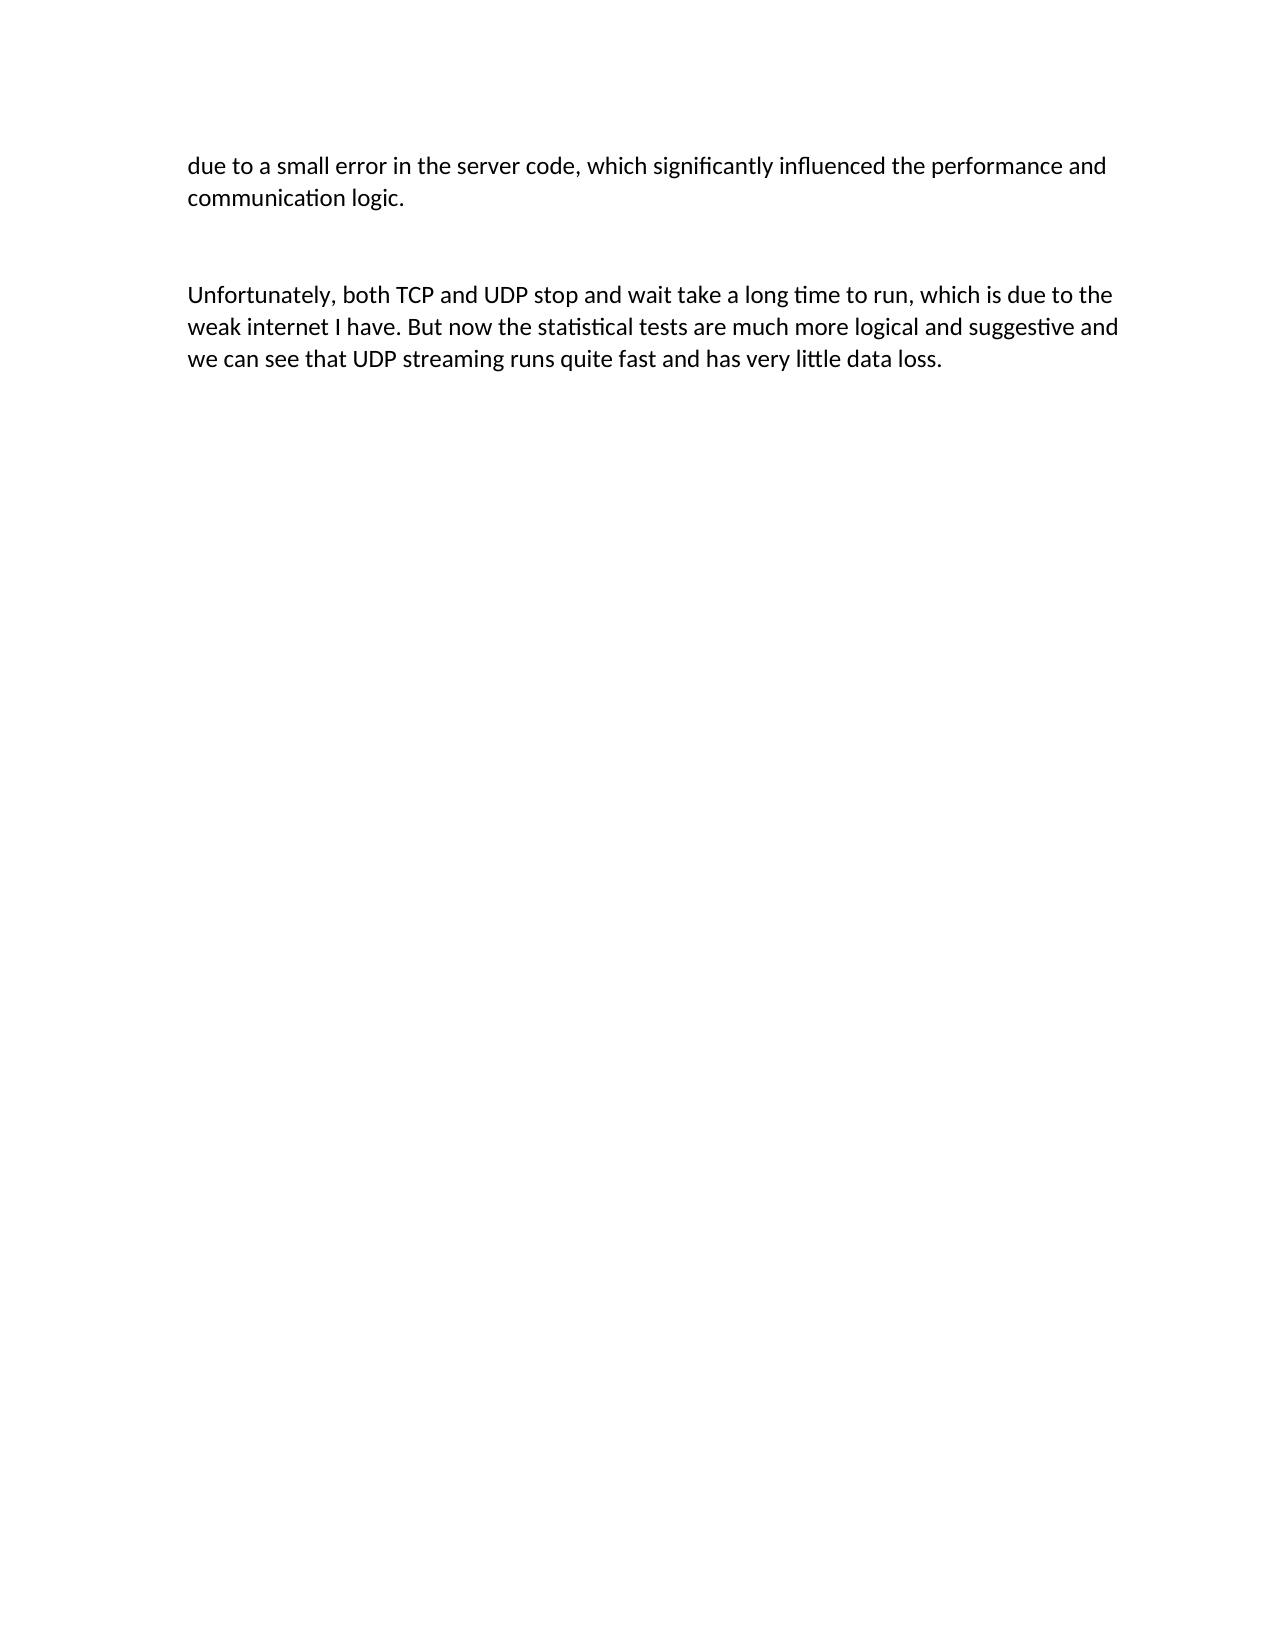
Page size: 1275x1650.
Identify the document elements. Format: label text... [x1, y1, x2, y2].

text due to a small error in the server code, which significantly influenced the performance and communication logic. [187, 150, 1125, 212]
text Unfortunately, both TCP and UDP stop and wait take a long time to run, which is due to the weak internet I have. But now the statistical tests are much more logical and suggestive and we can see that UDP streaming runs quite fast and has very little data loss. [187, 279, 1125, 374]
